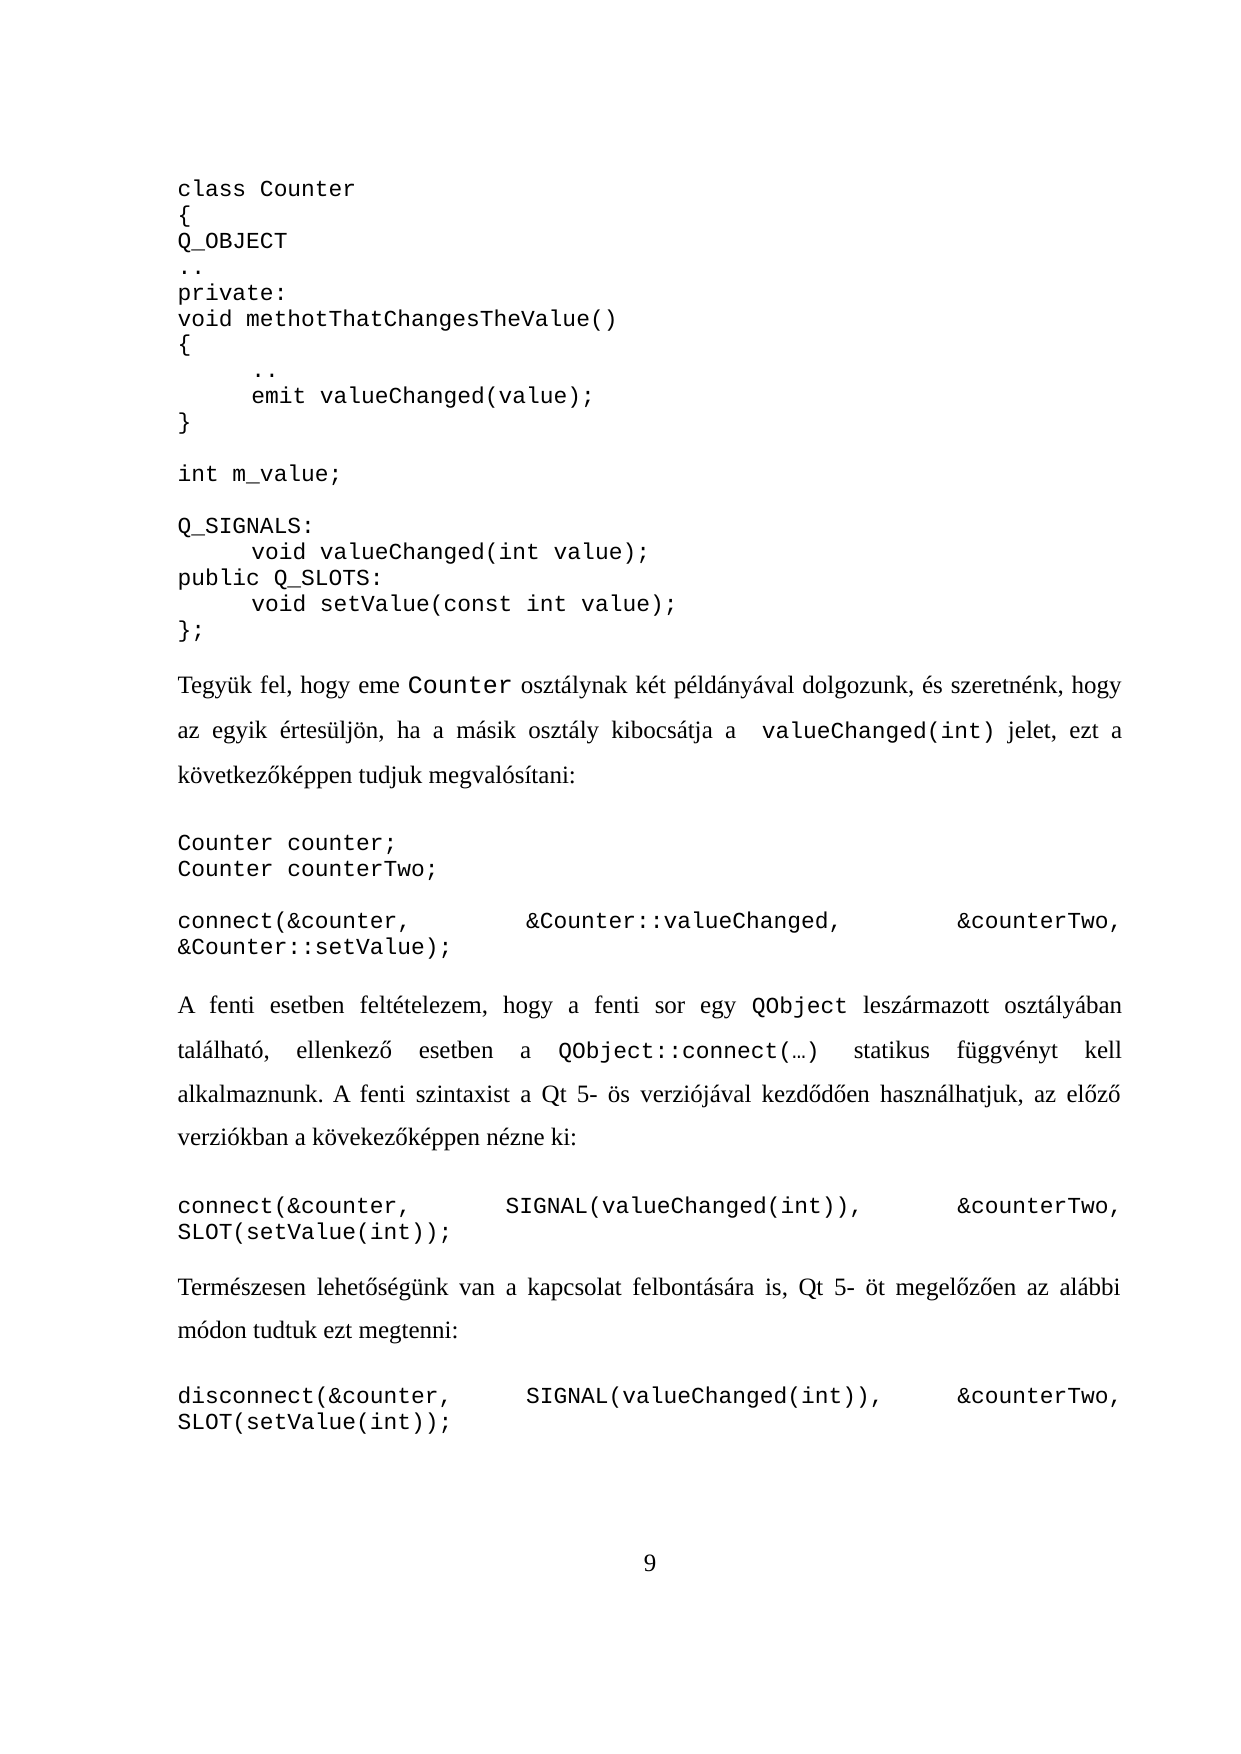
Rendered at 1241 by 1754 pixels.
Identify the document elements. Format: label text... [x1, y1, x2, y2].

text connect(&counter, &Counter::valueChanged, &counterTwo, &Counter::setValue); [177, 909, 1122, 961]
text } [177, 411, 1122, 437]
text void methotThatChangesTheValue() [177, 307, 1122, 333]
text .. [177, 255, 1122, 281]
text class Counter [177, 177, 1122, 203]
text private: [177, 281, 1122, 307]
text Tegyük fel, hogy eme Counter osztálynak két példányával dolgozunk, és szeretnénk, hogy az egyik értesüljön, ha a másik osztály kibocsátja a valueChanged(int) jelet, ezt a következőképpen tudjuk megvalósítani: [177, 670, 1122, 788]
text { [177, 333, 1122, 359]
text A fenti esetben feltételezem, hogy a fenti sor egy QObject leszármazott osztályában található, ellenkező esetben a QObject::connect(…) statikus függvényt kell alkalmaznunk. A fenti szintaxist a Qt 5- ös verziójával kezdődően használhatjuk, az előző verziókban a kövekezőképpen nézne ki: [177, 990, 1122, 1151]
text }; [177, 618, 1122, 644]
text disconnect(&counter, SIGNAL(valueChanged(int)), &counterTwo, SLOT(setValue(int)); [177, 1384, 1122, 1436]
text Természesen lehetőségünk van a kapcsolat felbontására is, Qt 5- öt megelőzően az alábbi módon tudtuk ezt megtenni: [177, 1272, 1122, 1344]
text public Q_SLOTS: [177, 566, 1122, 592]
text { [177, 203, 1122, 229]
text emit valueChanged(value); [177, 385, 1122, 411]
text Q_SIGNALS: [177, 514, 1122, 540]
text connect(&counter, SIGNAL(valueChanged(int)), &counterTwo, SLOT(setValue(int)); [177, 1194, 1122, 1246]
text void setValue(const int value); [177, 592, 1122, 618]
text int m_value; [177, 462, 1122, 488]
text .. [177, 359, 1122, 385]
text Counter counterTwo; [177, 858, 1122, 883]
text Q_OBJECT [177, 229, 1122, 255]
text Counter counter; [177, 832, 1122, 858]
text void valueChanged(int value); [177, 540, 1122, 566]
